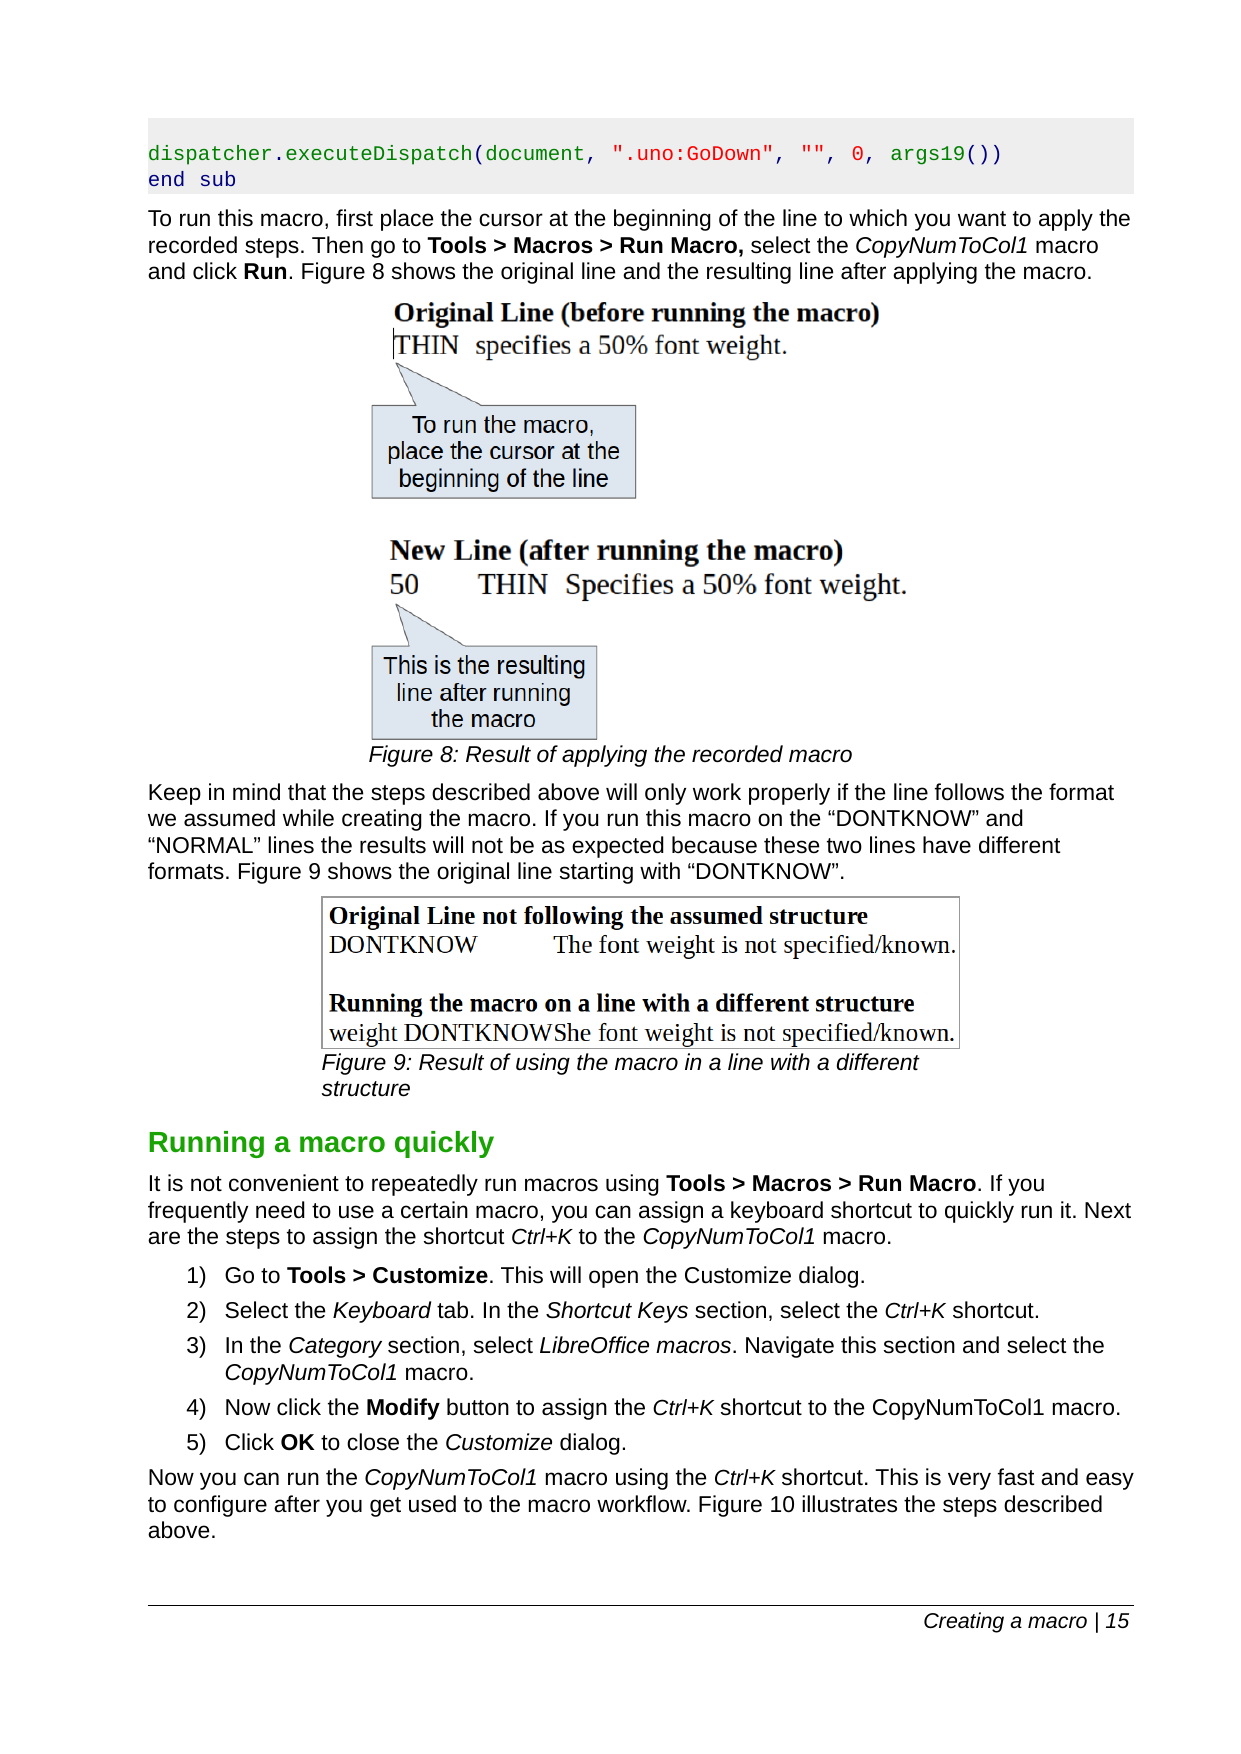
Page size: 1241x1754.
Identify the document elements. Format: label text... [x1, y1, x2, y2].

list Go to Tools > Customize. This will open the Customize dialog. [207, 1262, 1134, 1288]
list In the Category section, select LibreOffice macros. Navigate this section and select the CopyNumToCol1 macro. [207, 1332, 1134, 1385]
text end sub [148, 168, 1134, 194]
list Now click the Modify button to assign the Ctrl+K shortcut to the CopyNumToCol1 macro. [207, 1394, 1134, 1420]
subtitle Running a macro quickly [148, 1125, 1134, 1158]
text It is not convenient to repeatedly run macros using Tools > Macros > Run Macro. If you frequently need to use a certain macro, you can assign a keyboard shortcut to quickly run it. Next are the steps to assign the shortcut Ctrl+K to the CopyNumToCol1 macro. [148, 1170, 1134, 1249]
picture [323, 898, 959, 1048]
text dispatcher.executeDispatch(document, ".uno:GoDown", "", 0, args19()) [148, 142, 1134, 168]
text Now you can run the CopyNumToCol1 macro using the Ctrl+K shortcut. This is very fast and easy to configure after you get used to the macro workflow. Figure 10 illustrates the steps described above. [148, 1464, 1134, 1543]
picture [368, 297, 914, 741]
list Click OK to close the Customize dialog. [207, 1429, 1134, 1455]
text Figure 8: Result of applying the recorded macro [368, 741, 913, 767]
list Select the Keyboard tab. In the Shortcut Keys section, select the Ctrl+K shortcut. [207, 1297, 1134, 1323]
text To run this macro, first place the cursor at the beginning of the line to which you want to apply the recorded steps. Then go to Tools > Macros > Run Macro, select the CopyNumToCol1 macro and click Run. Figure 8 shows the original line and the resulting line after applying the macro. [148, 205, 1134, 284]
text Keep in mind that the steps described above will only work properly if the line follows the format we assumed while creating the macro. If you run this macro on the “DONTKNOW” and “NORMAL” lines the results will not be as expected because these two lines have different formats. Figure 9 shows the original line starting with “DONTKNOW”. [148, 779, 1134, 884]
text Figure 9: Result of using the macro in a line with a different structure [321, 1049, 960, 1101]
